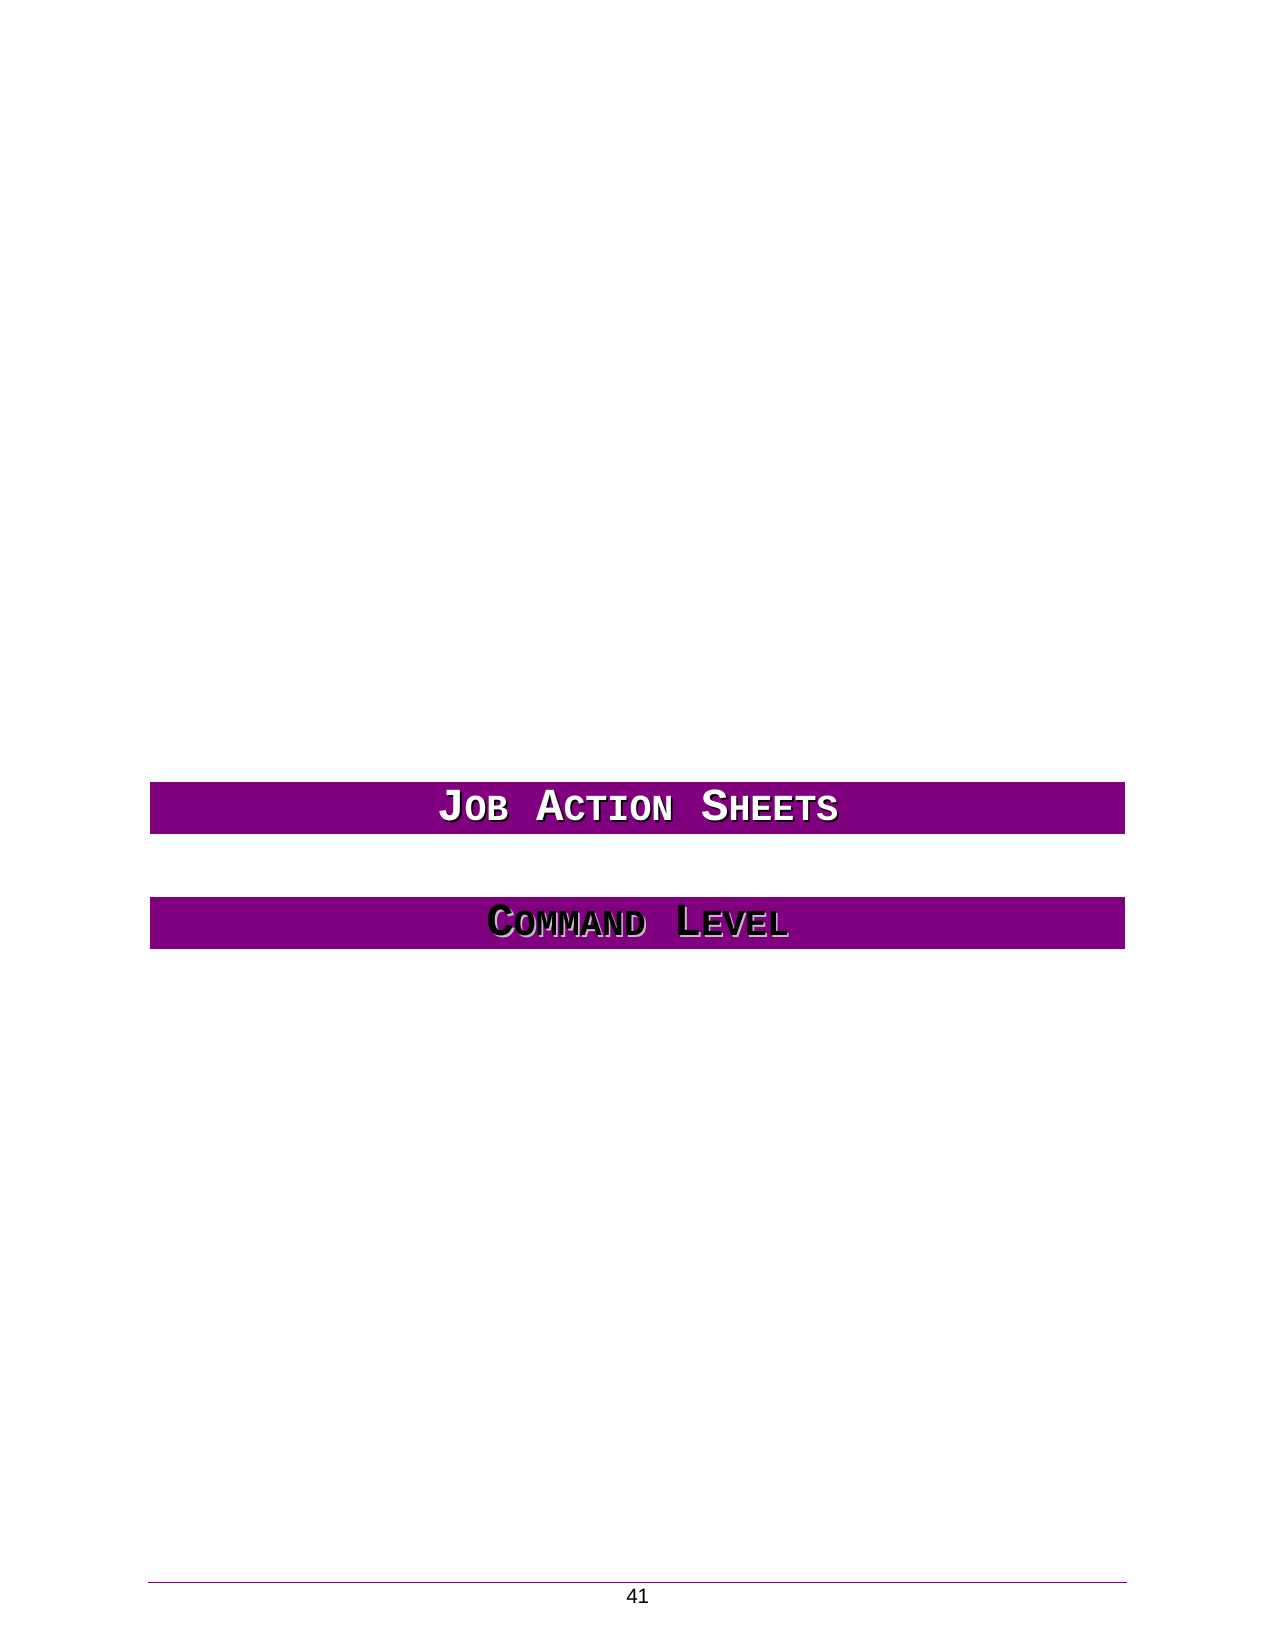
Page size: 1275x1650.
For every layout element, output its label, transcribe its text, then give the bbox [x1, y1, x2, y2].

subtitle Job Action Sheets [150, 782, 1125, 834]
subtitle Command Level [150, 897, 1125, 949]
